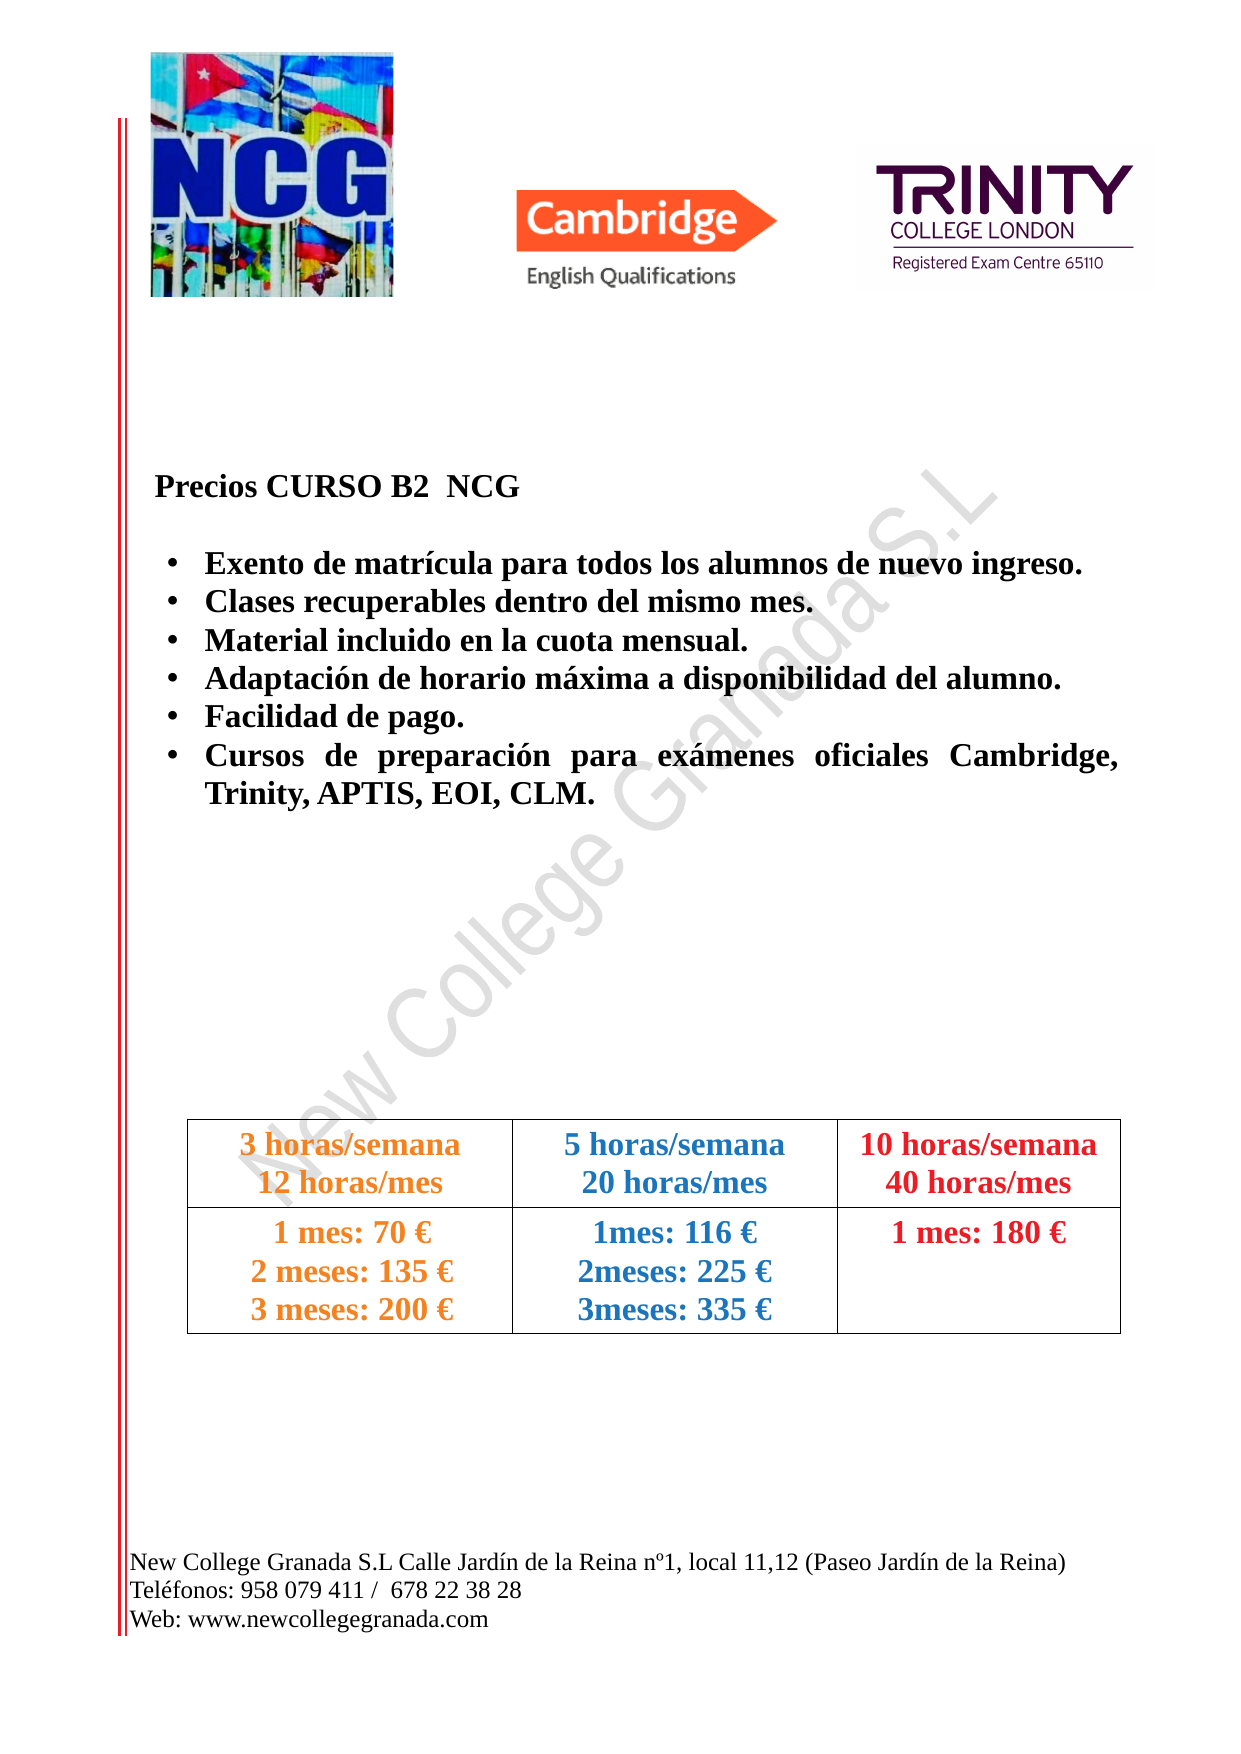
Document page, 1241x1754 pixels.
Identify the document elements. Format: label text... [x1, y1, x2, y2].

table_cell 1 mes: 180 € [838, 1208, 1120, 1333]
list [859, 582, 1119, 620]
list Exento de matrícula para todos los alumnos de nuevo ingreso. [167, 543, 1119, 582]
picture [516, 190, 778, 289]
table_cell 1mes: 116 € 2meses: 225 € 3meses: 335 € [513, 1208, 837, 1333]
table_header 3 horas/semana 12 horas/mes [280, 1120, 512, 1207]
list Adaptación de horario máxima a disponibilidad del alumno. [167, 658, 760, 697]
table_header 10 horas/semana 40 horas/mes [838, 1120, 1120, 1207]
list [830, 620, 1119, 658]
list Adaptación de horario máxima a disponibilidad del alumno. [798, 658, 1119, 697]
picture [150, 52, 394, 297]
list [734, 697, 1119, 735]
table_cell 1 mes: 70 € 2 meses: 135 € 3 meses: 200 € [188, 1208, 512, 1333]
list Cursos de preparación para exámenes oficiales Cambridge, Trinity, APTIS, EOI, CLM. [167, 735, 1119, 812]
picture [855, 144, 1154, 294]
list Clases recuperables dentro del mismo mes. [167, 582, 855, 620]
table_header 3 horas/semana 12 horas/mes [188, 1120, 307, 1207]
list [801, 620, 836, 656]
list Material incluido en la cuota mensual. [167, 620, 810, 658]
list Facilidad de pago. [167, 697, 752, 735]
table_header 5 horas/semana 20 horas/mes [513, 1120, 837, 1207]
text Precios CURSO B2 NCG [129, 467, 1119, 505]
table_header 3 horas/semana 12 horas/mes [253, 1161, 283, 1186]
